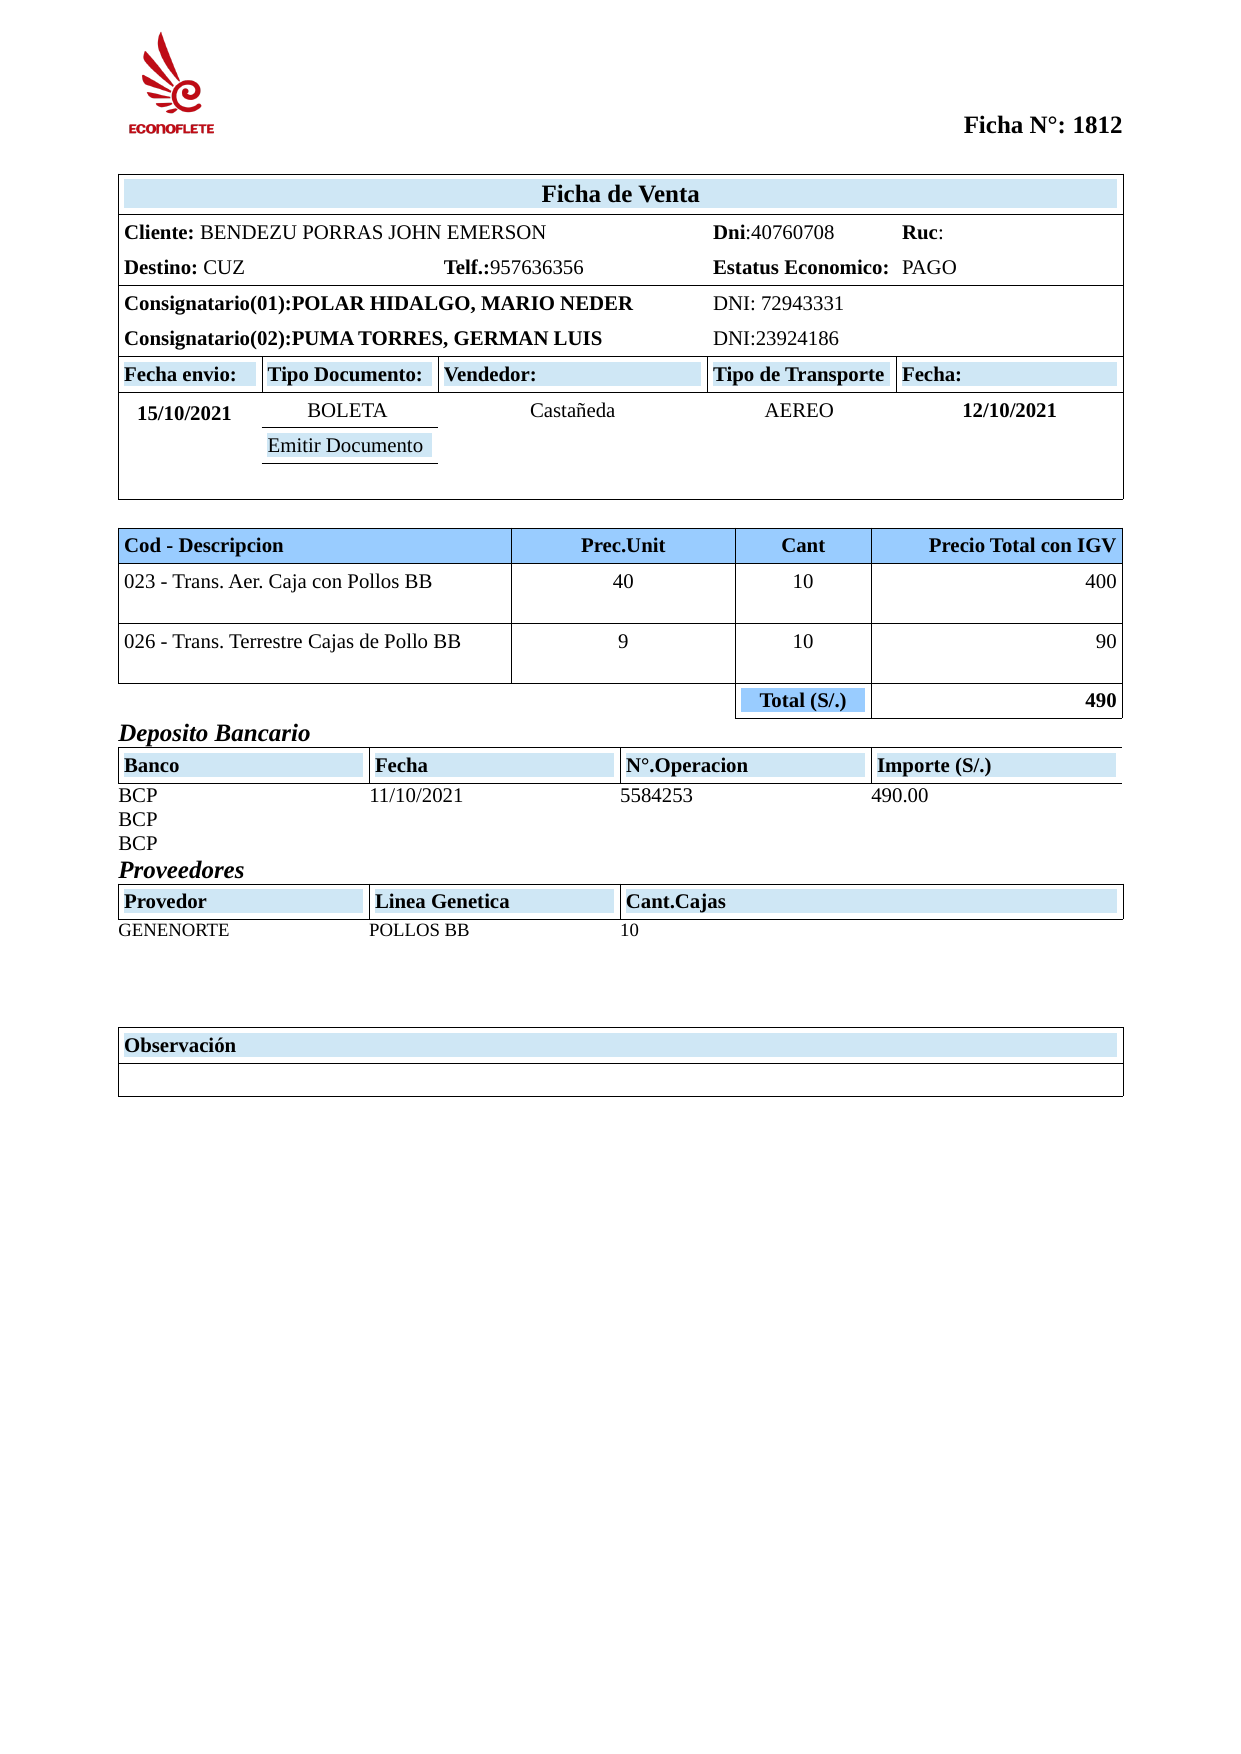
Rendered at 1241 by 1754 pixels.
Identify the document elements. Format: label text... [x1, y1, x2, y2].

picture [118, 31, 225, 134]
table_cell [369, 963, 620, 984]
table_cell 490 [872, 684, 1122, 718]
table_cell [620, 941, 1123, 962]
table_cell Fecha envio: [119, 357, 262, 392]
table_cell [871, 831, 1122, 855]
table_cell BCP [118, 831, 369, 855]
table_cell DNI:23924186 [707, 321, 1123, 356]
table_header Precio Total con IGV [872, 529, 1122, 563]
table_cell [511, 684, 735, 718]
table_header Banco [119, 748, 369, 782]
table_cell [620, 831, 871, 855]
table_cell DNI: 72943331 [707, 286, 1123, 321]
table_cell Telf.:957636356 [438, 249, 707, 285]
table_cell [369, 941, 620, 962]
table_cell 15/10/2021 [119, 393, 262, 498]
table_header Provedor [119, 885, 369, 919]
table_header Observación [119, 1028, 1123, 1063]
table_cell [369, 831, 620, 855]
table_cell [369, 984, 620, 1006]
table_cell 10 [736, 564, 871, 623]
table_cell BOLETA [262, 393, 438, 427]
table_cell BCP [118, 807, 369, 831]
table_header Cant [736, 529, 871, 563]
table_cell Ruc: [896, 215, 1123, 249]
table_header Cod - Descripcion [119, 529, 511, 563]
table_cell PAGO [896, 249, 1123, 285]
table_cell Total (S/.) [736, 684, 871, 718]
table_cell Estatus Economico: [707, 249, 896, 285]
table_cell [118, 684, 511, 718]
table_cell 90 [872, 624, 1122, 682]
table_cell 5584253 [620, 784, 871, 807]
table_cell Consignatario(02):PUMA TORRES, GERMAN LUIS [119, 321, 707, 356]
table_header Fecha [370, 748, 620, 782]
table_header Importe (S/.) [872, 748, 1122, 782]
table_cell 40 [512, 564, 735, 623]
table_cell 400 [872, 564, 1122, 623]
table_cell [620, 1006, 1123, 1027]
table_cell Tipo de Transporte [708, 357, 896, 392]
table_cell [620, 963, 1123, 984]
table_header Linea Genetica [370, 885, 620, 919]
table_cell GENENORTE [118, 920, 369, 941]
table_cell Castañeda [438, 393, 707, 498]
table_cell 9 [512, 624, 735, 682]
table_cell [620, 984, 1123, 1006]
table_cell 490.00 [871, 784, 1122, 807]
table_cell [118, 941, 369, 962]
table_cell 023 - Trans. Aer. Caja con Pollos BB [119, 564, 511, 623]
table_cell POLLOS BB [369, 920, 620, 941]
table_cell [119, 1064, 1123, 1096]
text Proveedores [118, 855, 1122, 883]
table_cell Cliente: BENDEZU PORRAS JOHN EMERSON [119, 215, 707, 249]
table_cell [118, 963, 369, 984]
table_cell Emitir Documento [262, 428, 438, 463]
table_cell 10 [736, 624, 871, 682]
table_cell Fecha: [897, 357, 1123, 392]
table_cell [118, 984, 369, 1006]
table_cell Vendedor: [439, 357, 707, 392]
table_cell Consignatario(01):POLAR HIDALGO, MARIO NEDER [119, 286, 707, 321]
table_cell [118, 1006, 369, 1027]
table_cell 026 - Trans. Terrestre Cajas de Pollo BB [119, 624, 511, 682]
table_cell [369, 807, 620, 831]
table_header Ficha de Venta [119, 175, 1123, 214]
table_header N°.Operacion [621, 748, 871, 782]
table_cell [262, 464, 438, 498]
table_header Prec.Unit [512, 529, 735, 563]
table_cell [620, 807, 871, 831]
table_cell 10 [620, 920, 1123, 941]
table_cell Destino: CUZ [119, 249, 438, 285]
table_cell AEREO [707, 393, 896, 498]
table_cell [369, 1006, 620, 1027]
table_cell [871, 807, 1122, 831]
table_header Cant.Cajas [621, 885, 1123, 919]
table_cell BCP [118, 784, 369, 807]
table_cell Tipo Documento: [263, 357, 438, 392]
table_cell 11/10/2021 [369, 784, 620, 807]
table_cell 12/10/2021 [896, 393, 1123, 498]
table_cell Dni:40760708 [707, 215, 896, 249]
text Deposito Bancario [118, 718, 1122, 747]
